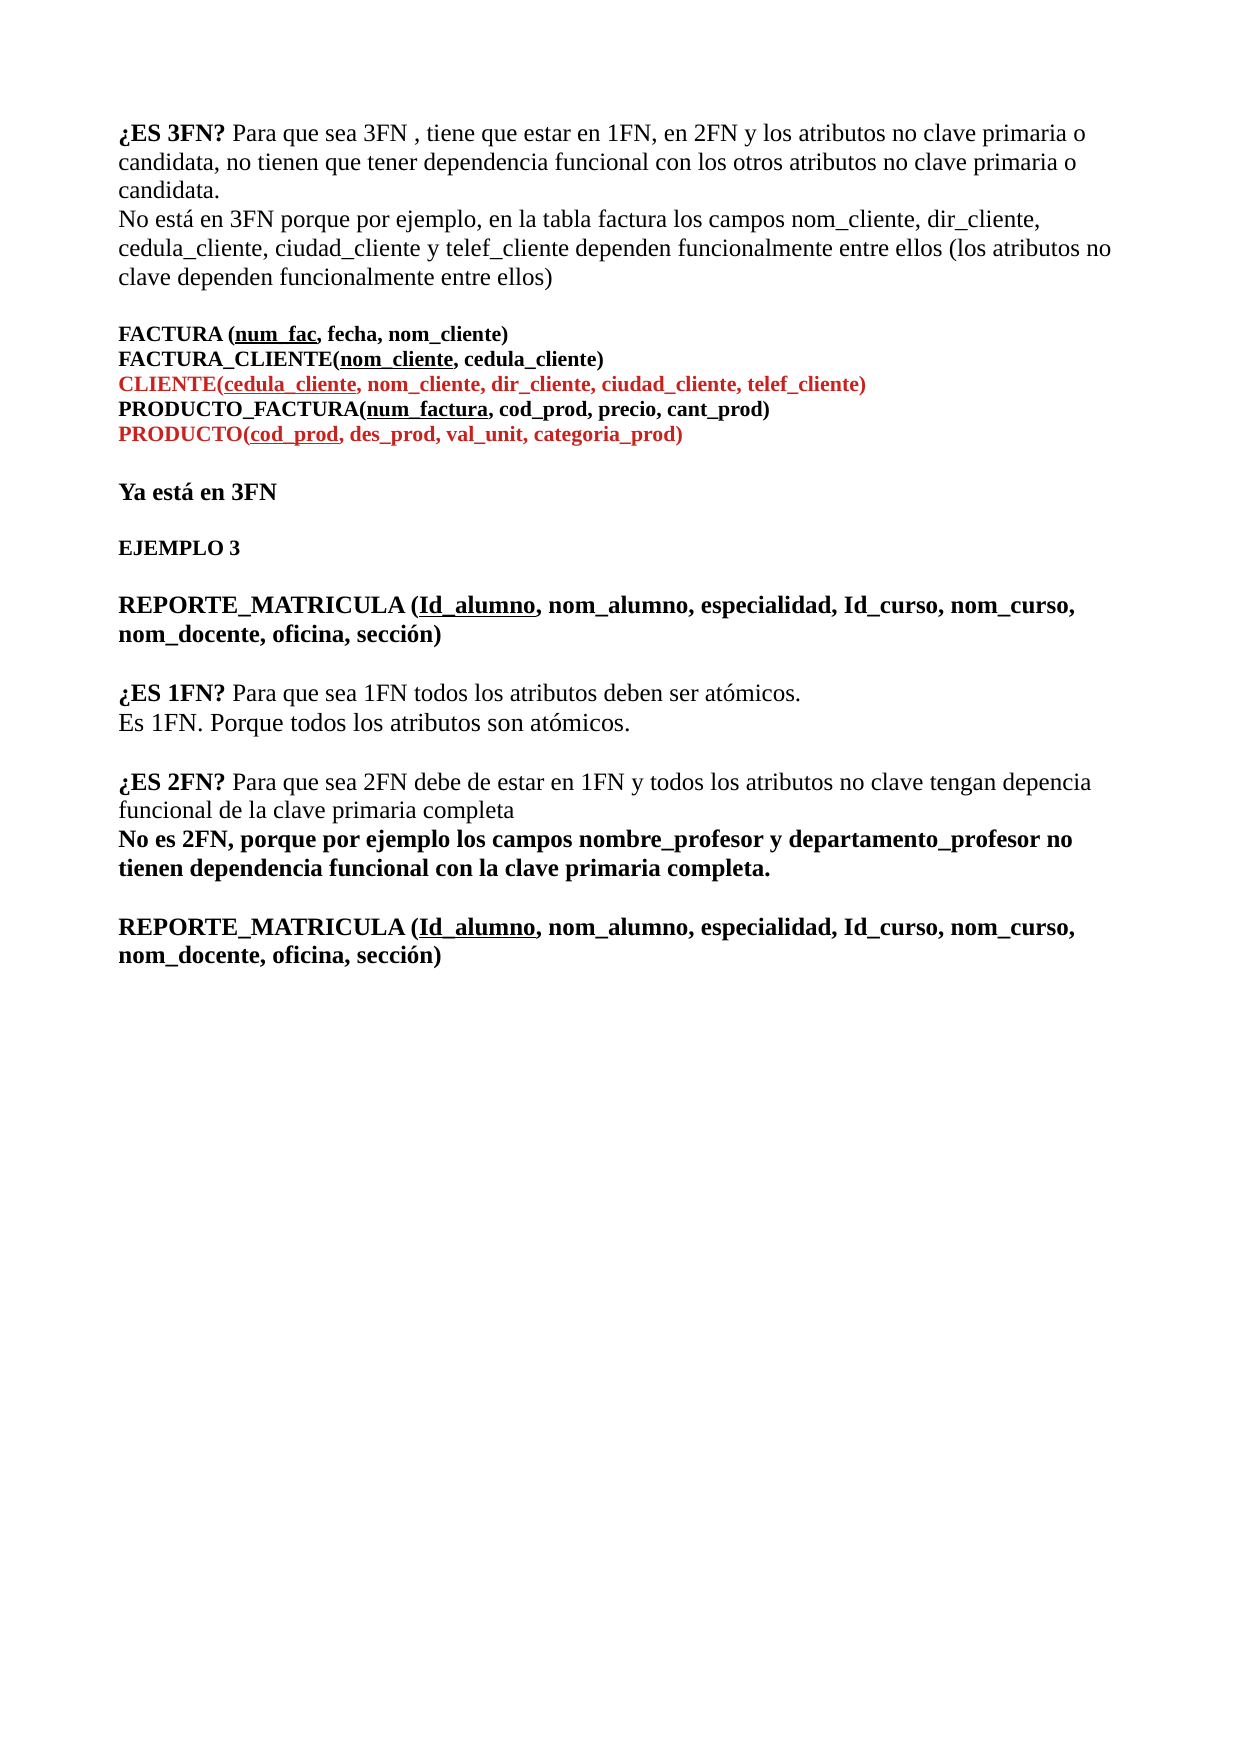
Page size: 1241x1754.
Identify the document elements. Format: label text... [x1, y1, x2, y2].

text FACTURA (num_fac, fecha, nom_cliente) [118, 321, 1122, 346]
text No es 2FN, porque por ejemplo los campos nombre_profesor y departamento_profesor no tienen dependencia funcional con la clave primaria completa. [118, 824, 1122, 882]
text EJEMPLO 3 [118, 535, 1122, 561]
text ¿ES 2FN? Para que sea 2FN debe de estar en 1FN y todos los atributos no clave tengan depencia funcional de la clave primaria completa [118, 767, 1122, 824]
text ¿ES 3FN? Para que sea 3FN , tiene que estar en 1FN, en 2FN y los atributos no clave primaria o candidata, no tienen que tener dependencia funcional con los otros atributos no clave primaria o candidata. [118, 118, 1122, 204]
text No está en 3FN porque por ejemplo, en la tabla factura los campos nom_cliente, dir_cliente, cedula_cliente, ciudad_cliente y telef_cliente dependen funcionalmente entre ellos (los atributos no clave dependen funcionalmente entre ellos) [118, 204, 1122, 291]
text REPORTE_MATRICULA (Id_alumno, nom_alumno, especialidad, Id_curso, nom_curso, nom_docente, oficina, sección) [118, 591, 1122, 648]
text ¿ES 1FN? Para que sea 1FN todos los atributos deben ser atómicos. [118, 678, 1122, 707]
text Es 1FN. Porque todos los atributos son atómicos. [118, 707, 1122, 737]
text REPORTE_MATRICULA (Id_alumno, nom_alumno, especialidad, Id_curso, nom_curso, nom_docente, oficina, sección) [118, 912, 1122, 969]
text PRODUCTO(cod_prod, des_prod, val_unit, categoria_prod) [118, 421, 1122, 447]
text PRODUCTO_FACTURA(num_factura, cod_prod, precio, cant_prod) [118, 396, 1122, 421]
text CLIENTE(cedula_cliente, nom_cliente, dir_cliente, ciudad_cliente, telef_cliente) [118, 371, 1122, 396]
text Ya está en 3FN [118, 477, 1122, 505]
text FACTURA_CLIENTE(nom_cliente, cedula_cliente) [118, 346, 1122, 371]
